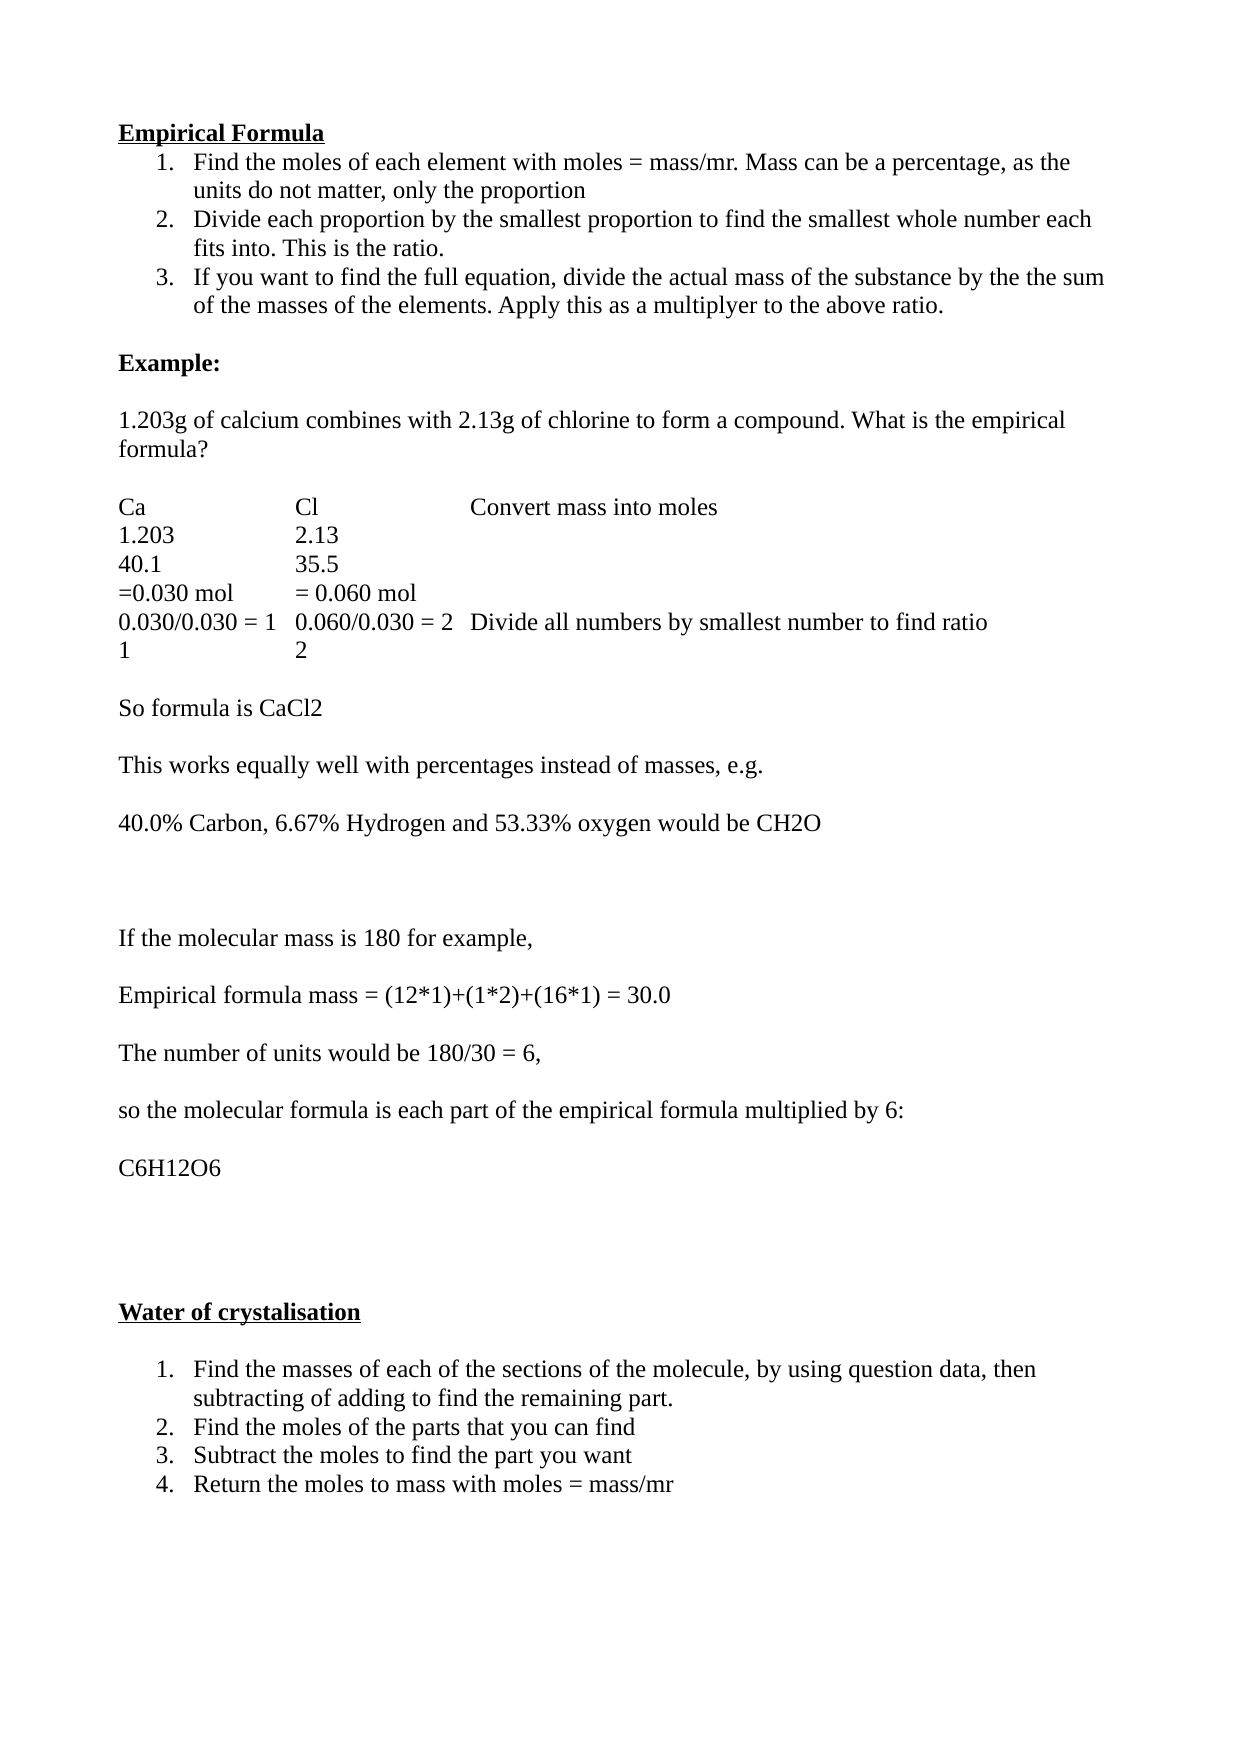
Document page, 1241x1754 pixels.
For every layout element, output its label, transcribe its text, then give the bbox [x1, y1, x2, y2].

list Find the masses of each of the sections of the molecule, by using question data, then subtracting of adding to find the remaining part. [156, 1354, 1122, 1412]
table_cell [470, 521, 1007, 549]
table_cell = 0.060 mol [295, 578, 470, 607]
text If the molecular mass is 180 for example, [118, 923, 1122, 952]
table_cell 0.060/0.030 = 2 [295, 607, 470, 636]
text So formula is CaCl2 [118, 693, 1122, 722]
table_cell 2 [295, 636, 470, 664]
text Example: [118, 348, 1122, 377]
table_cell =0.030 mol [118, 578, 295, 607]
list Divide each proportion by the smallest proportion to find the smallest whole number each fits into. This is the ratio. [156, 204, 1122, 262]
table_cell 40.1 [118, 549, 295, 578]
list Find the moles of each element with moles = mass/mr. Mass can be a percentage, as the units do not matter, only the proportion [156, 147, 1122, 204]
text 40.0% Carbon, 6.67% Hydrogen and 53.33% oxygen would be CH2O [118, 808, 1122, 837]
text 1.203g of calcium combines with 2.13g of chlorine to form a compound. What is the empirical formula? [118, 406, 1122, 463]
text so the molecular formula is each part of the empirical formula multiplied by 6: [118, 1096, 1122, 1124]
table_cell 2.13 [295, 521, 470, 549]
list Return the moles to mass with moles = mass/mr [156, 1469, 1122, 1498]
table_cell [470, 636, 1007, 664]
text C6H12O6 [118, 1153, 1122, 1182]
text Empirical formula mass = (12*1)+(1*2)+(16*1) = 30.0 [118, 981, 1122, 1009]
text Empirical Formula [118, 118, 1122, 147]
table_cell 0.030/0.030 = 1 [118, 607, 295, 636]
list Find the moles of the parts that you can find [156, 1412, 1122, 1441]
table_cell [470, 549, 1007, 578]
table_cell [470, 578, 1007, 607]
table_header Cl [295, 492, 470, 521]
list Subtract the moles to find the part you want [156, 1441, 1122, 1469]
text This works equally well with percentages instead of masses, e.g. [118, 751, 1122, 779]
text The number of units would be 180/30 = 6, [118, 1038, 1122, 1067]
table_header Ca [118, 492, 295, 521]
table_cell 1 [118, 636, 295, 664]
table_cell 35.5 [295, 549, 470, 578]
table_cell Divide all numbers by smallest number to find ratio [470, 607, 1007, 636]
table_cell 1.203 [118, 521, 295, 549]
table_header Convert mass into moles [470, 492, 1007, 521]
text Water of crystalisation [118, 1297, 1122, 1326]
list If you want to find the full equation, divide the actual mass of the substance by the the sum of the masses of the elements. Apply this as a multiplyer to the above ratio. [156, 262, 1122, 319]
